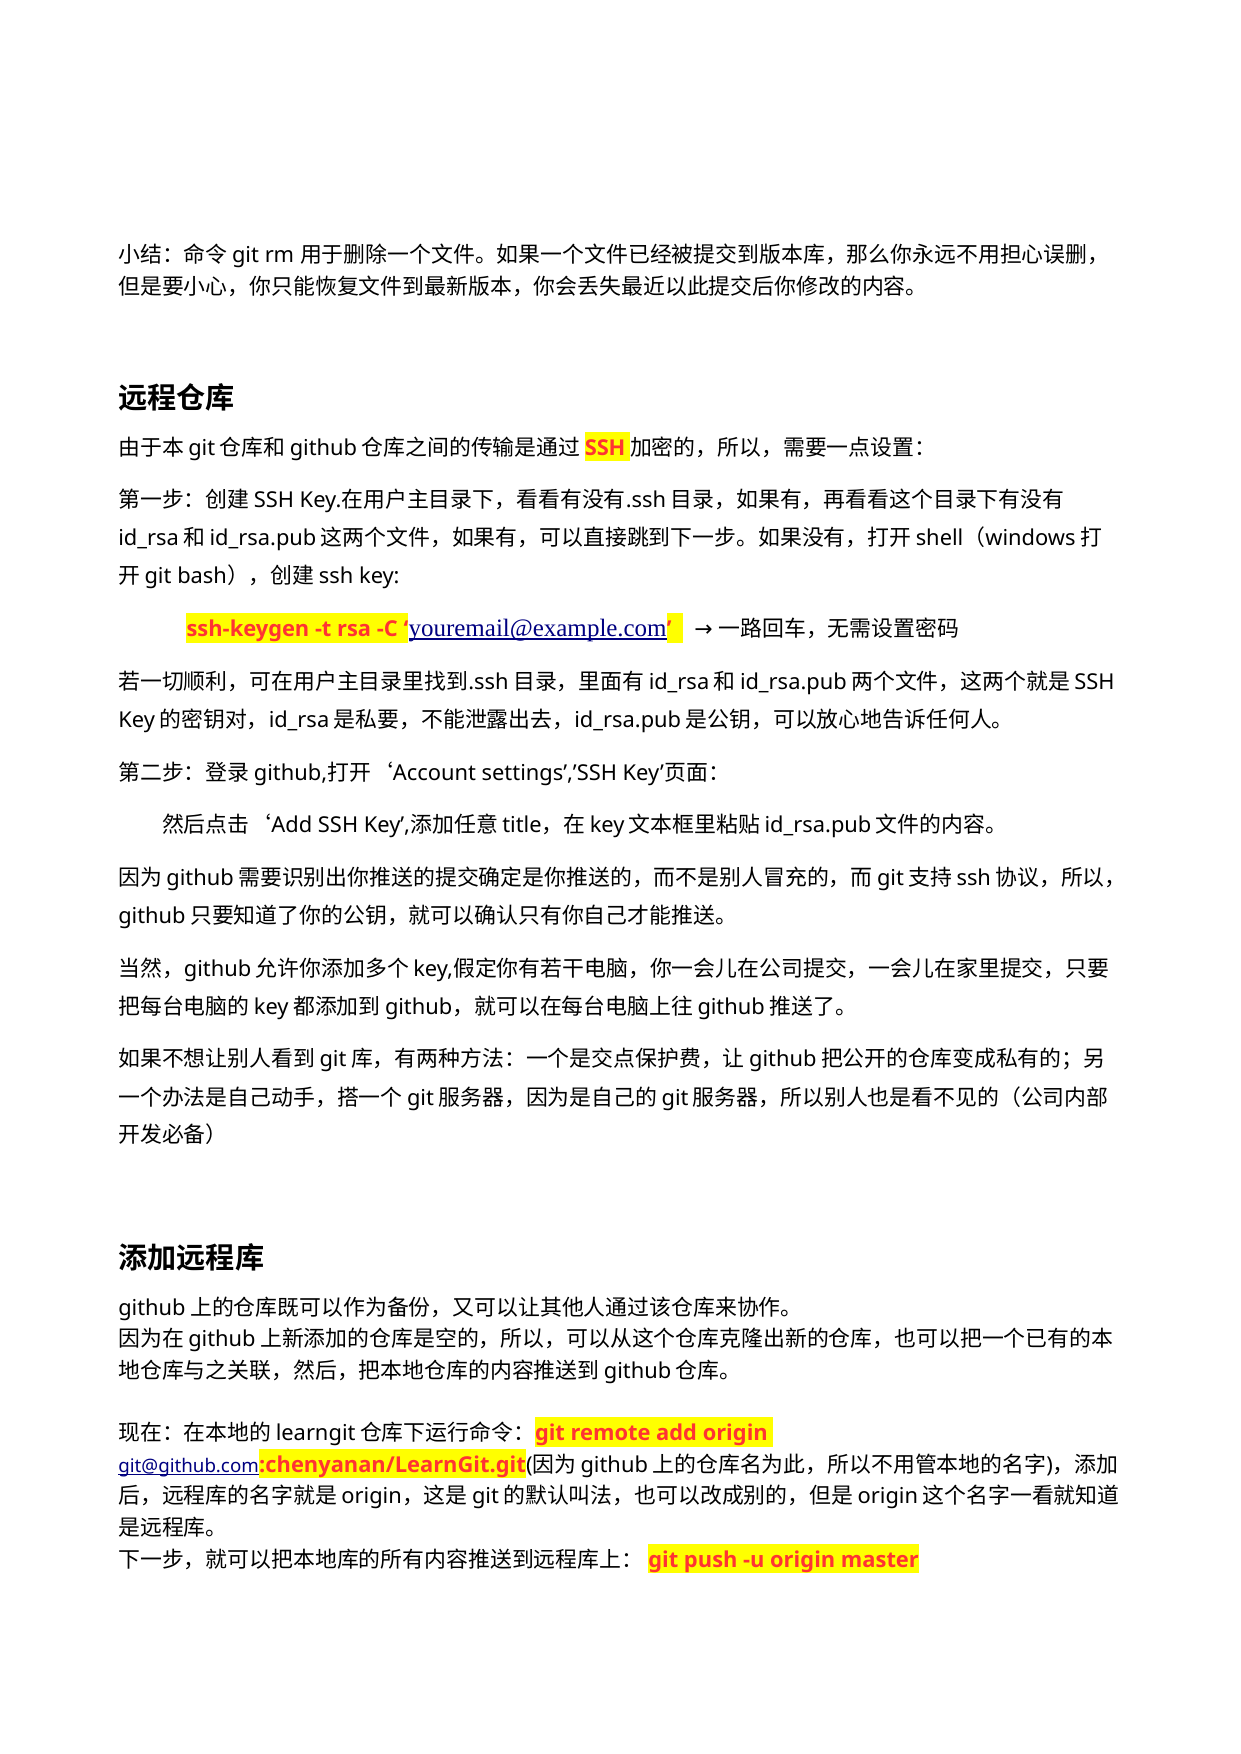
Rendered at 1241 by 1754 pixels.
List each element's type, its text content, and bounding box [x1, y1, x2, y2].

text ssh-keygen -t rsa -C ‘youremail@example.com’ → 一路回车，无需设置密码 [118, 611, 1122, 643]
text 小结：命令git rm 用于删除一个文件。如果一个文件已经被提交到版本库，那么你永远不用担心误删，但是要小心，你只能恢复文件到最新版本，你会丢失最近以此提交后你修改的内容。 [118, 237, 1122, 301]
text github上的仓库既可以作为备份，又可以让其他人通过该仓库来协作。 [118, 1290, 1122, 1321]
text 第一步：创建SSH Key.在用户主目录下，看看有没有.ssh目录，如果有，再看看这个目录下有没有id_rsa和id_rsa.pub这两个文件，如果有，可以直接跳到下一步。如果没有，打开shell（windows打开git bash），创建ssh key: [118, 482, 1122, 590]
subtitle 远程仓库 [118, 375, 1122, 417]
text 因为在github上新添加的仓库是空的，所以，可以从这个仓库克隆出新的仓库，也可以把一个已有的本地仓库与之关联，然后，把本地仓库的内容推送到github仓库。 [118, 1321, 1122, 1385]
text 下一步，就可以把本地库的所有内容推送到远程库上： git push -u origin master [118, 1542, 1122, 1573]
text 现在：在本地的learngit仓库下运行命令：git remote add origin git@github.com:chenyanan/LearnGit.git(因为github上的仓库名为此，所以不用管本地的名字)，添加后，远程库的名字就是origin，这是git的默认叫法，也可以改成别的，但是origin这个名字一看就知道是远程库。 [118, 1415, 1122, 1542]
text 由于本git仓库和github仓库之间的传输是通过SSH加密的，所以，需要一点设置： [118, 430, 1122, 461]
text 因为github需要识别出你推送的提交确定是你推送的，而不是别人冒充的，而git支持ssh协议，所以，github只要知道了你的公钥，就可以确认只有你自己才能推送。 [118, 860, 1122, 930]
text 若一切顺利，可在用户主目录里找到.ssh目录，里面有id_rsa和id_rsa.pub两个文件，这两个就是SSH Key的密钥对，id_rsa是私要，不能泄露出去，id_rsa.pub是公钥，可以放心地告诉任何人。 [118, 664, 1122, 734]
text 如果不想让别人看到git库，有两种方法：一个是交点保护费，让github把公开的仓库变成私有的；另一个办法是自己动手，搭一个git服务器，因为是自己的git服务器，所以别人也是看不见的（公司内部开发必备） [118, 1041, 1122, 1149]
text 第二步：登录github,打开‘Account settings’,’SSH Key’页面： [118, 754, 1122, 786]
text 当然，github允许你添加多个key,假定你有若干电脑，你一会儿在公司提交，一会儿在家里提交，只要把每台电脑的key都添加到github，就可以在每台电脑上往github推送了。 [118, 951, 1122, 1021]
subtitle 添加远程库 [118, 1235, 1122, 1277]
text 然后点击‘Add SSH Key’,添加任意title，在key文本框里粘贴id_rsa.pub文件的内容。 [118, 807, 1122, 839]
